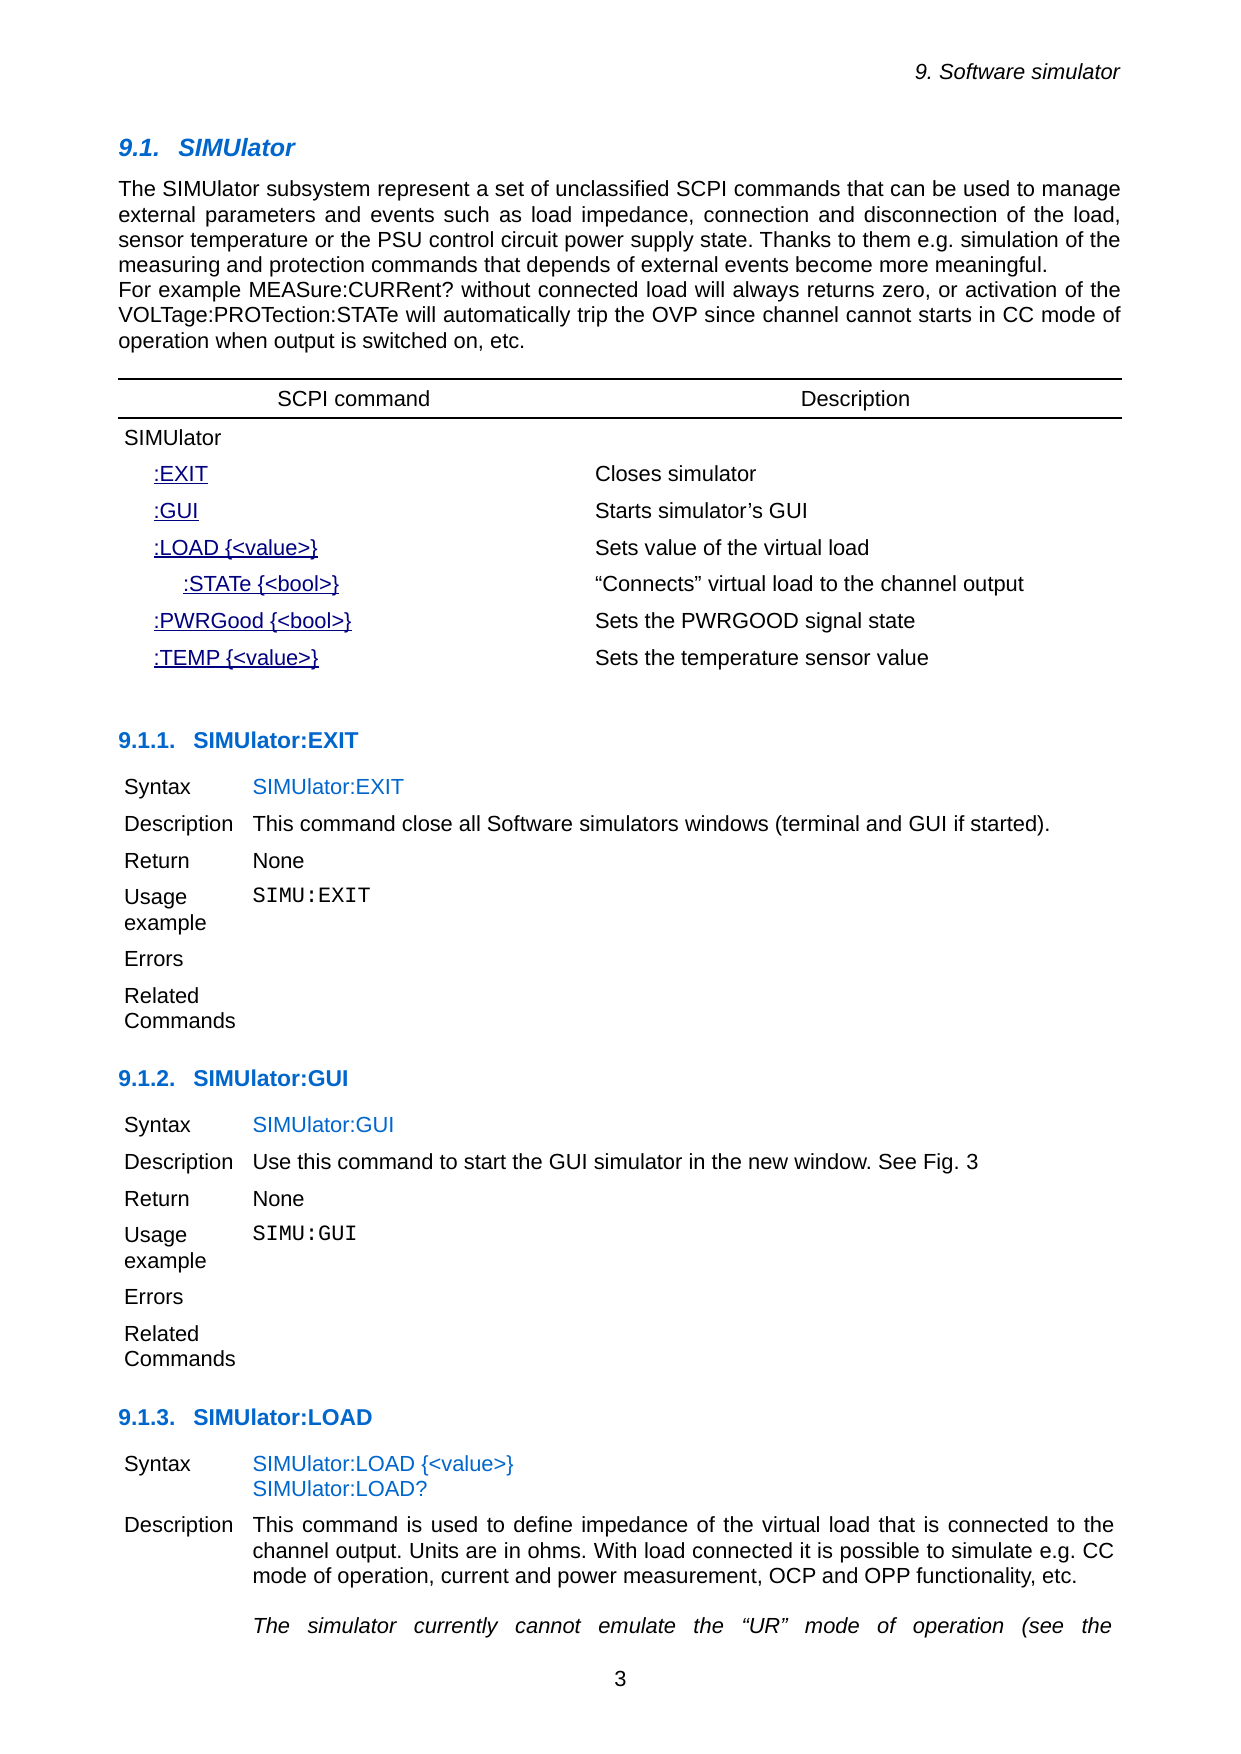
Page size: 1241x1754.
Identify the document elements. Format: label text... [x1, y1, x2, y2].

table_cell Sets value of the virtual load [589, 529, 1122, 566]
table_cell Description [118, 1507, 247, 1644]
table_cell None [247, 842, 1122, 878]
table_header SCPI command [118, 380, 589, 417]
table_cell This command close all Software simulators windows (terminal and GUI if started). [247, 805, 1122, 842]
text The SIMUlator subsystem represent a set of unclassified SCPI commands that can be used to manage external parameters and events such as load impedance, connection and disconnection of the load, sensor temperature or the PSU control circuit power supply state. Thanks to them e.g. simulation of the measuring and protection commands that depends of external events become more meaningful. [118, 176, 1122, 277]
table_cell :LOAD {<value>} [118, 529, 589, 566]
table_cell Usage example [118, 879, 247, 940]
table_cell :PWRGood {<bool>} [118, 602, 589, 639]
table_cell SIMU:GUI [247, 1217, 1122, 1278]
table_cell None [247, 1180, 1122, 1217]
table_cell :STATe {<bool>} [118, 566, 589, 602]
text For example MEASure:CURRent? without connected load will always returns zero, or activation of the VOLTage:PROTection:STATe will automatically trip the OVP since channel cannot starts in CC mode of operation when output is switched on, etc. [118, 277, 1122, 353]
table_cell [589, 419, 1122, 456]
table_cell SIMUlator [118, 419, 589, 456]
table_cell SIMU:EXIT [247, 879, 1122, 940]
table_cell [247, 1279, 1122, 1315]
table_cell Closes simulator [589, 456, 1122, 492]
table_cell Sets the PWRGOOD signal state [589, 602, 1122, 639]
table_cell Description [118, 805, 247, 842]
table_cell Errors [118, 1279, 247, 1315]
table_cell Description [118, 1143, 247, 1180]
subtitle SIMUlator:EXIT [118, 727, 1122, 754]
table_cell Usage example [118, 1217, 247, 1278]
table_header SIMUlator:GUI [247, 1107, 1122, 1143]
table_cell Starts simulator’s GUI [589, 492, 1122, 529]
table_cell [247, 940, 1122, 977]
table_cell Related Commands [118, 1315, 247, 1377]
table_cell :TEMP {<value>} [118, 639, 589, 676]
table_header Syntax [118, 769, 247, 805]
table_header SIMUlator:EXIT [247, 769, 1122, 805]
table_cell :EXIT [118, 456, 589, 492]
table_header Syntax [118, 1445, 247, 1507]
table_cell This command is used to define impedance of the virtual load that is connected to the channel output. Units are in ohms. With load connected it is possible to simulate e.g. CC mode of operation, current and power measurement, OCP and OPP functionality, etc. The simulator currently cannot emulate the “UR” mode of operation (see the [247, 1507, 1122, 1644]
table_cell Return [118, 1180, 247, 1217]
table_cell Related Commands [118, 977, 247, 1039]
subtitle SIMUlator:GUI [118, 1065, 1122, 1092]
table_cell [247, 1315, 1122, 1377]
table_header Syntax [118, 1107, 247, 1143]
table_cell “Connects” virtual load to the channel output [589, 566, 1122, 602]
table_cell :GUI [118, 492, 589, 529]
table_cell Use this command to start the GUI simulator in the new window. See Fig. 3 [247, 1143, 1122, 1180]
table_cell Sets the temperature sensor value [589, 639, 1122, 676]
table_cell [247, 977, 1122, 1039]
table_header SIMUlator:LOAD {<value>} SIMUlator:LOAD? [247, 1445, 1122, 1507]
subtitle SIMUlator:LOAD [118, 1403, 1122, 1430]
table_header Description [589, 380, 1122, 417]
subtitle SIMUlator [118, 133, 1122, 162]
table_cell Errors [118, 940, 247, 977]
table_cell Return [118, 842, 247, 878]
